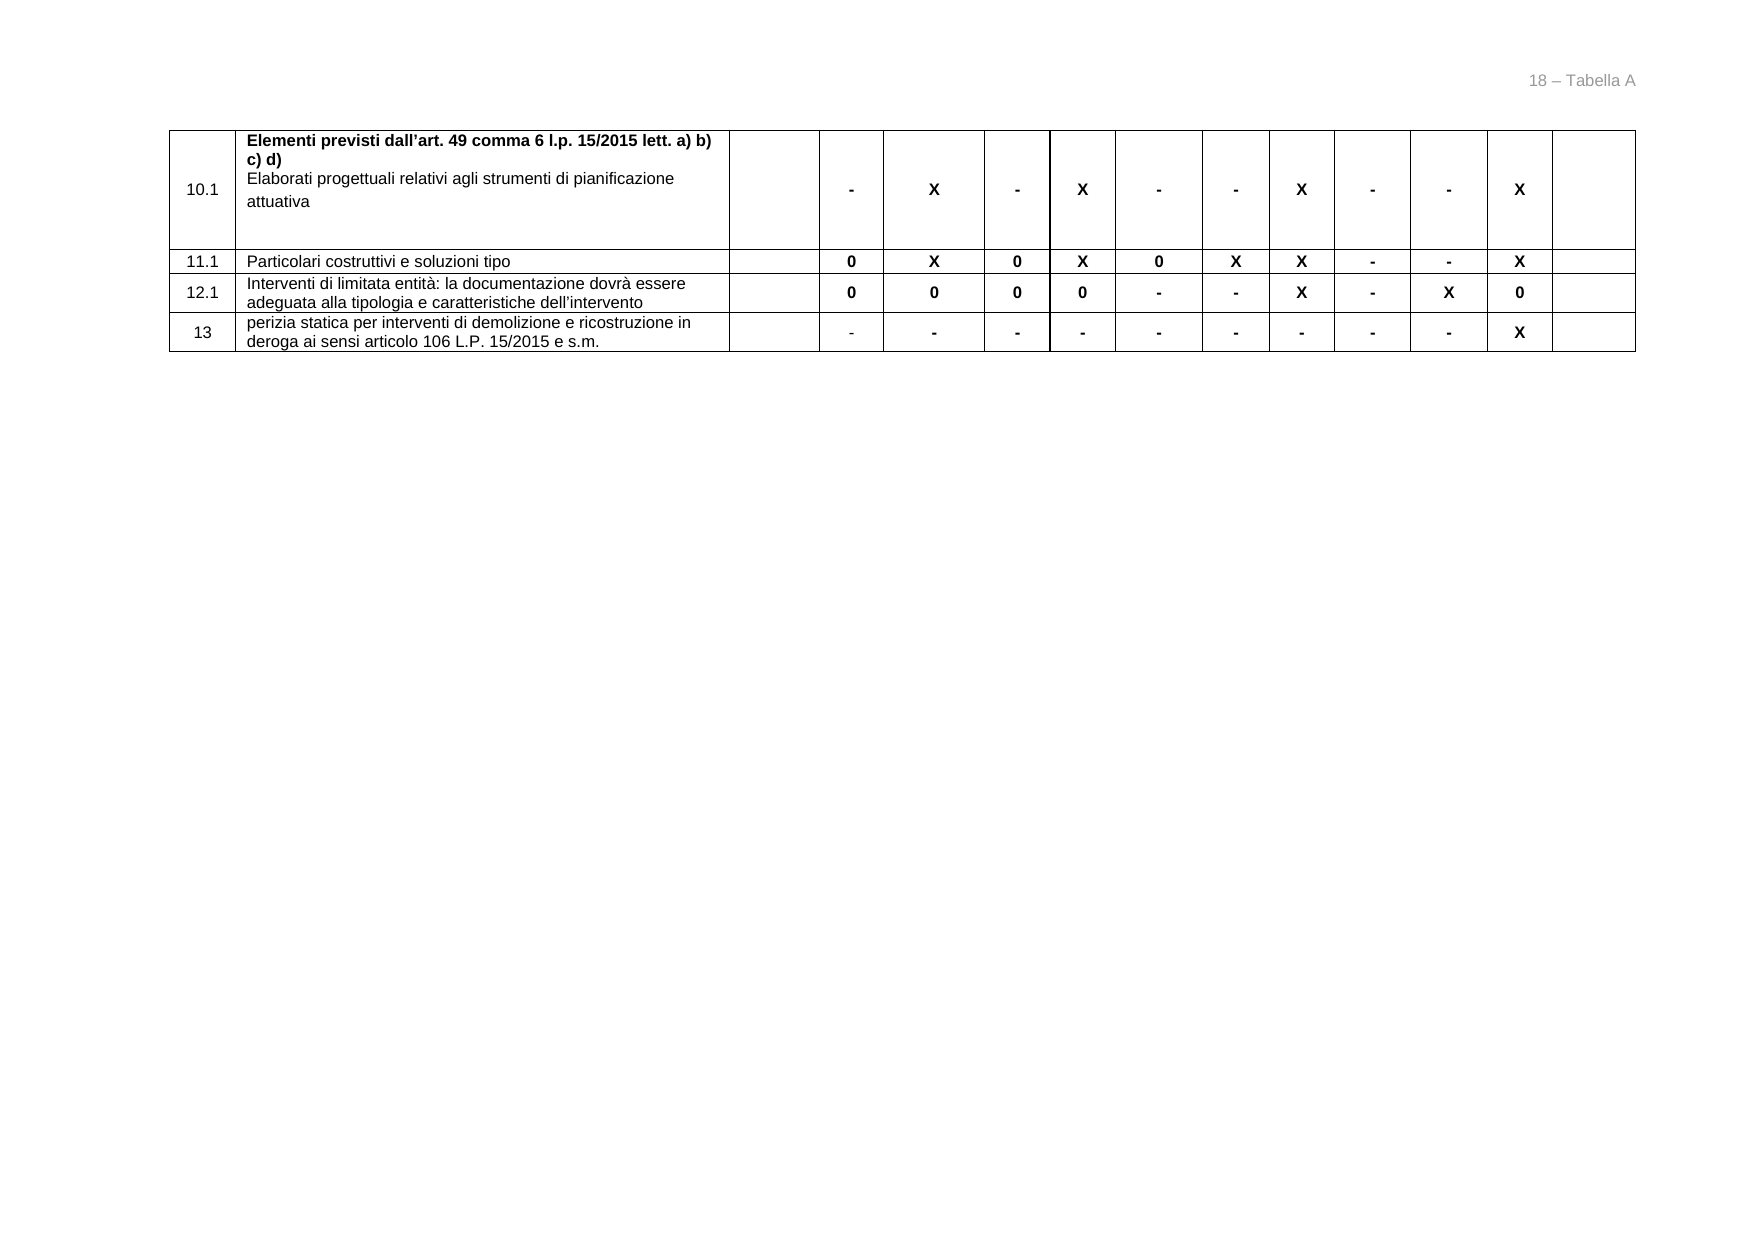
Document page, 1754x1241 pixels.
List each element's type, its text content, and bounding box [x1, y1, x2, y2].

table_cell - [1335, 274, 1410, 312]
table_cell - [1051, 313, 1115, 351]
table_cell X [1203, 250, 1269, 272]
table_cell 0 [1051, 274, 1115, 312]
table_cell 0 [985, 274, 1049, 312]
table_cell [1553, 274, 1635, 312]
table_cell [1553, 250, 1635, 272]
table_cell X [1411, 274, 1487, 312]
table_cell X [1270, 131, 1334, 249]
table_cell [730, 250, 819, 272]
table_cell 0 [820, 250, 883, 272]
table_cell - [1335, 250, 1410, 272]
table_cell - [1411, 250, 1487, 272]
table_cell - [1411, 131, 1487, 249]
table_cell - [1116, 274, 1202, 312]
table_cell 10.1 [170, 131, 235, 249]
table_cell 12.1 [170, 274, 235, 312]
table_cell 13 [170, 313, 235, 351]
table_cell - [820, 131, 883, 249]
table_cell [730, 131, 819, 249]
table_cell 0 [884, 274, 984, 312]
table_cell - [1203, 313, 1269, 351]
table_cell X [1270, 250, 1334, 272]
table_cell - [1203, 274, 1269, 312]
table_cell - [1335, 313, 1410, 351]
table_cell Elementi previsti dall’art. 49 comma 6 l.p. 15/2015 lett. a) b) c) d) Elaborati progettuali relativi agli strumenti di pianificazione attuativa [236, 131, 729, 249]
table_cell - [1116, 131, 1202, 249]
table_cell [730, 313, 819, 351]
table_cell Interventi di limitata entità: la documentazione dovrà essere adeguata alla tipologia e caratteristiche dell’intervento [236, 274, 729, 312]
table_cell - [820, 313, 883, 351]
table_cell [1553, 313, 1635, 351]
table_cell X [1488, 313, 1552, 351]
table_cell - [884, 313, 984, 351]
table_cell 0 [820, 274, 883, 312]
table_cell 0 [985, 250, 1049, 272]
table_cell - [1203, 131, 1269, 249]
table_cell 0 [1116, 250, 1202, 272]
table_cell - [1116, 313, 1202, 351]
table_cell X [1051, 250, 1115, 272]
table_cell - [1335, 131, 1410, 249]
table_cell 0 [1488, 274, 1552, 312]
table_cell - [1411, 313, 1487, 351]
table_cell X [1488, 131, 1552, 249]
table_cell - [985, 313, 1049, 351]
table_cell X [1488, 250, 1552, 272]
table_cell X [884, 131, 984, 249]
table_cell X [884, 250, 984, 272]
table_cell 11.1 [170, 250, 235, 272]
table_cell X [1270, 274, 1334, 312]
table_cell Particolari costruttivi e soluzioni tipo [236, 250, 729, 272]
table_cell [730, 274, 819, 312]
table_cell perizia statica per interventi di demolizione e ricostruzione in deroga ai sensi articolo 106 L.P. 15/2015 e s.m. [236, 313, 729, 351]
table_cell - [1270, 313, 1334, 351]
table_cell [1553, 131, 1635, 249]
table_cell X [1051, 131, 1115, 249]
table_cell - [985, 131, 1049, 249]
